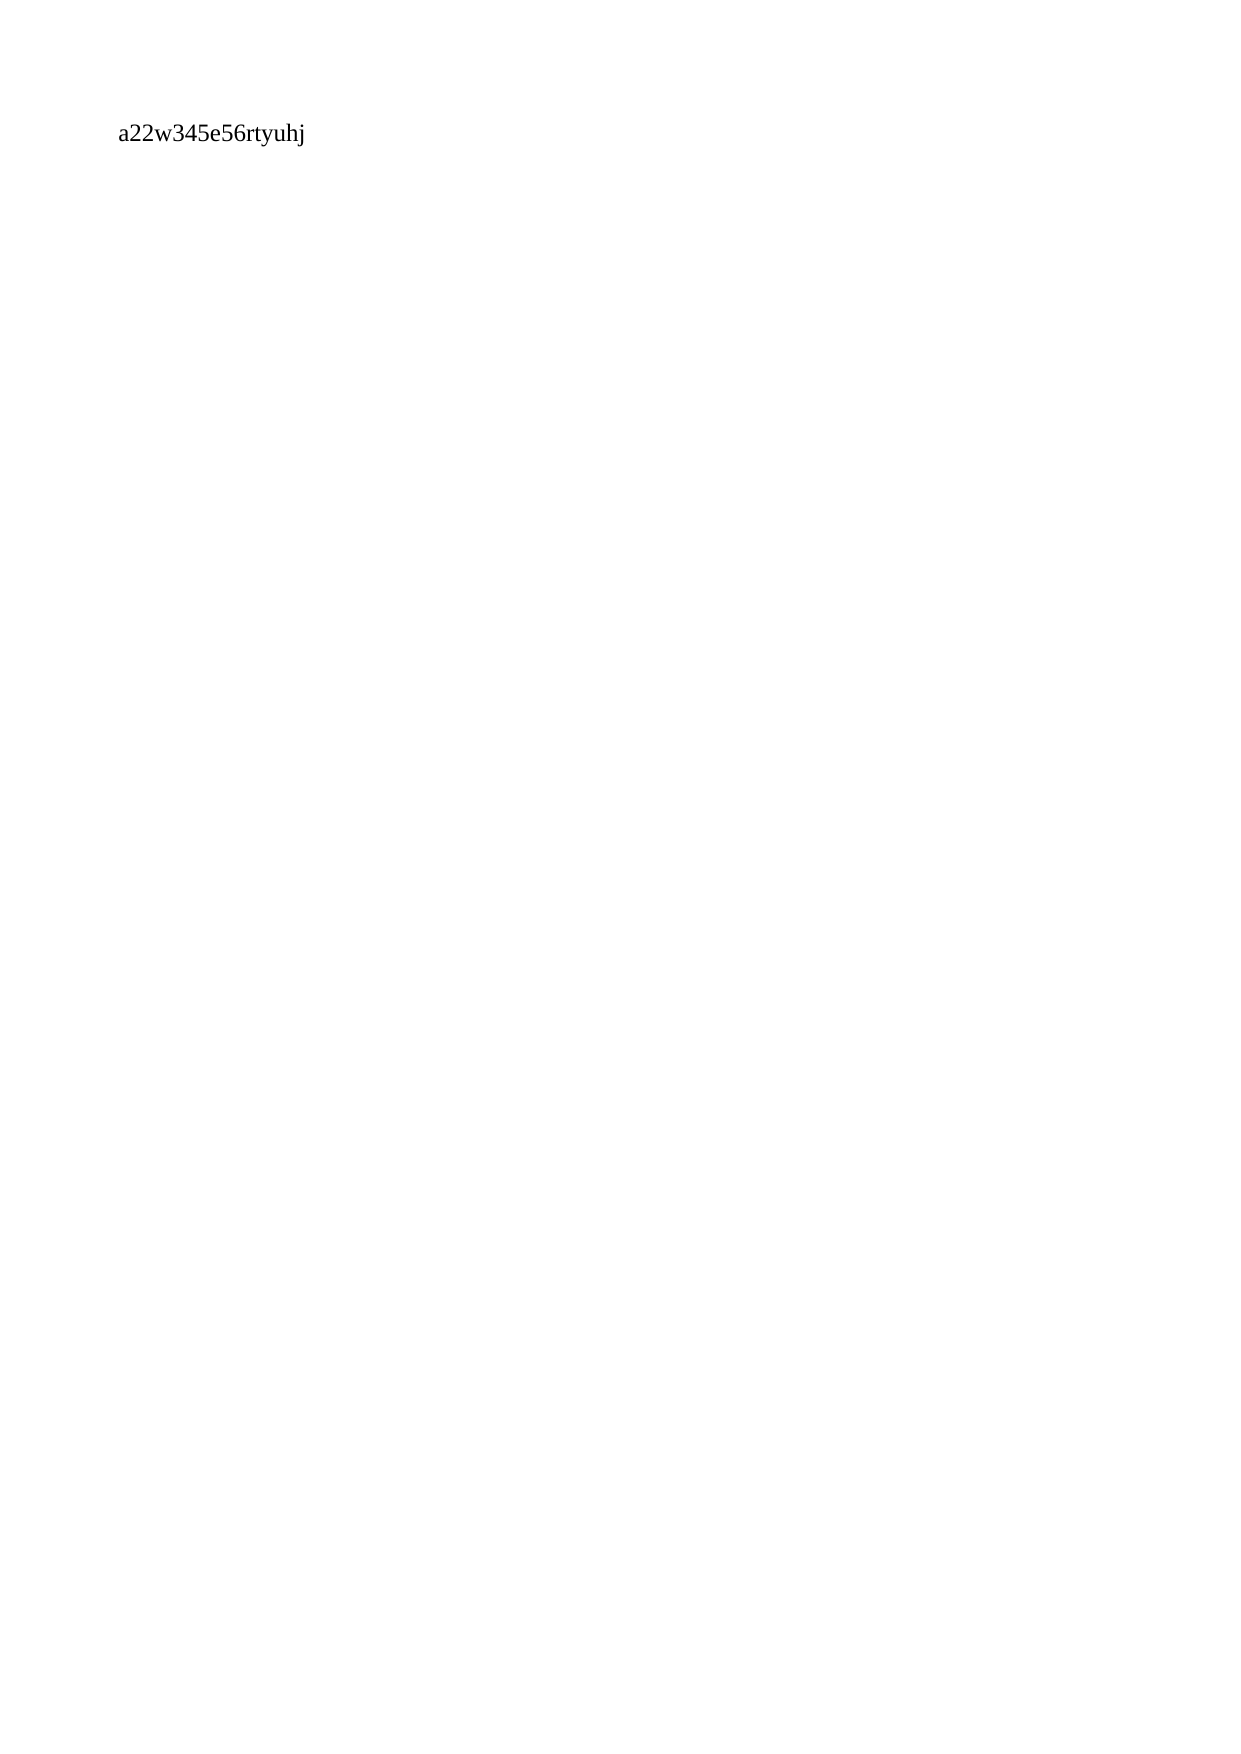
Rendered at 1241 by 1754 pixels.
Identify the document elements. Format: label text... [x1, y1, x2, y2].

text a22w345e56rtyuhj [118, 118, 1122, 147]
